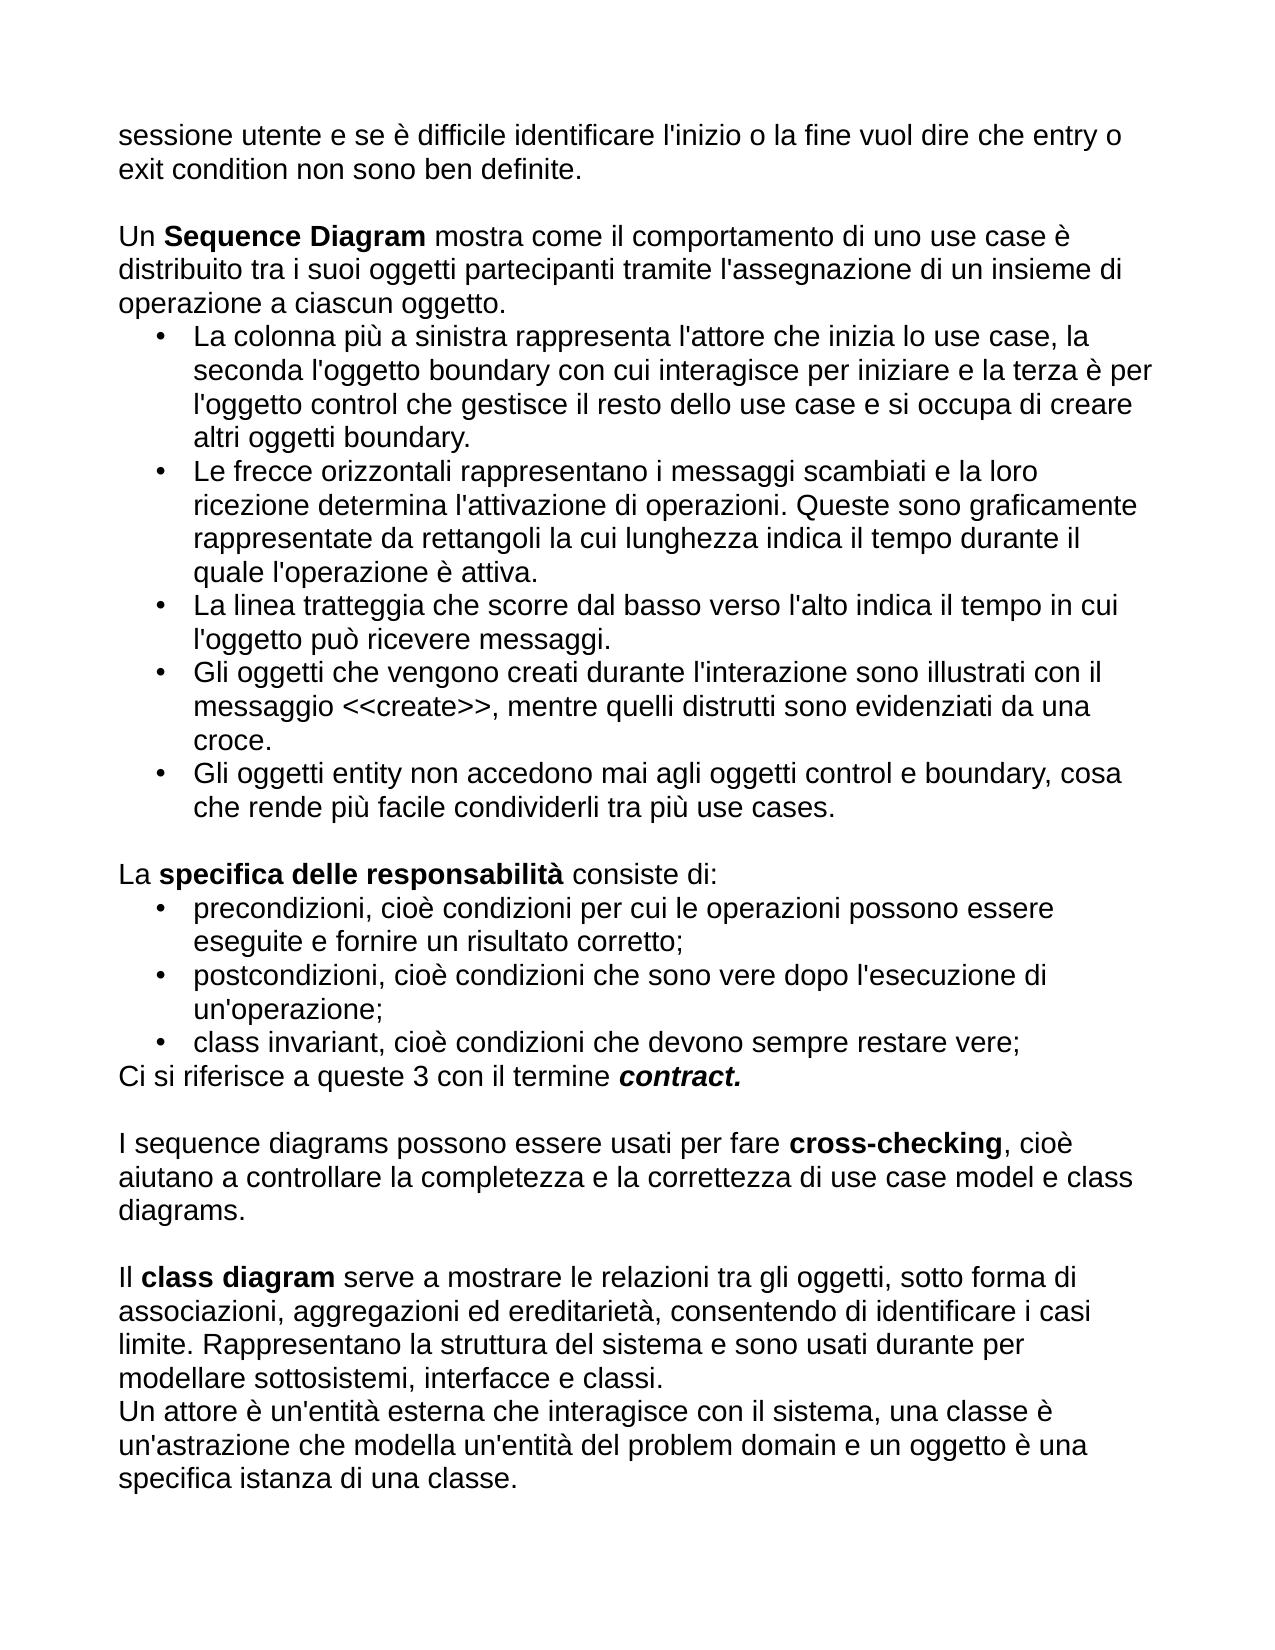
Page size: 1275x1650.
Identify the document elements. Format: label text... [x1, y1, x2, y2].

list precondizioni, cioè condizioni per cui le operazioni possono essere eseguite e fornire un risultato corretto; [156, 891, 1157, 958]
text Un attore è un'entità esterna che interagisce con il sistema, una classe è un'astrazione che modella un'entità del problem domain e un oggetto è una specifica istanza di una classe. [118, 1394, 1157, 1495]
text Ci si riferisce a queste 3 con il termine contract. [118, 1059, 1157, 1092]
list class invariant, cioè condizioni che devono sempre restare vere; [156, 1025, 1157, 1059]
text Un Sequence Diagram mostra come il comportamento di uno use case è distribuito tra i suoi oggetti partecipanti tramite l'assegnazione di un insieme di operazione a ciascun oggetto. [118, 219, 1157, 319]
text La specifica delle responsabilità consiste di: [118, 857, 1157, 891]
text Il class diagram serve a mostrare le relazioni tra gli oggetti, sotto forma di associazioni, aggregazioni ed ereditarietà, consentendo di identificare i casi limite. Rappresentano la struttura del sistema e sono usati durante per modellare sottosistemi, interfacce e classi. [118, 1260, 1157, 1394]
text sessione utente e se è difficile identificare l'inizio o la fine vuol dire che entry o exit condition non sono ben definite. [118, 118, 1157, 185]
list Le frecce orizzontali rappresentano i messaggi scambiati e la loro ricezione determina l'attivazione di operazioni. Queste sono graficamente rappresentate da rettangoli la cui lunghezza indica il tempo durante il quale l'operazione è attiva. [156, 454, 1157, 588]
list Gli oggetti entity non accedono mai agli oggetti control e boundary, cosa che rende più facile condividerli tra più use cases. [156, 756, 1157, 823]
text I sequence diagrams possono essere usati per fare cross-checking, cioè aiutano a controllare la completezza e la correttezza di use case model e class diagrams. [118, 1126, 1157, 1227]
list La colonna più a sinistra rappresenta l'attore che inizia lo use case, la seconda l'oggetto boundary con cui interagisce per iniziare e la terza è per l'oggetto control che gestisce il resto dello use case e si occupa di creare altri oggetti boundary. [156, 319, 1157, 454]
list Gli oggetti che vengono creati durante l'interazione sono illustrati con il messaggio <<create>>, mentre quelli distrutti sono evidenziati da una croce. [156, 655, 1157, 756]
list postcondizioni, cioè condizioni che sono vere dopo l'esecuzione di un'operazione; [156, 958, 1157, 1025]
list La linea tratteggia che scorre dal basso verso l'alto indica il tempo in cui l'oggetto può ricevere messaggi. [156, 588, 1157, 655]
